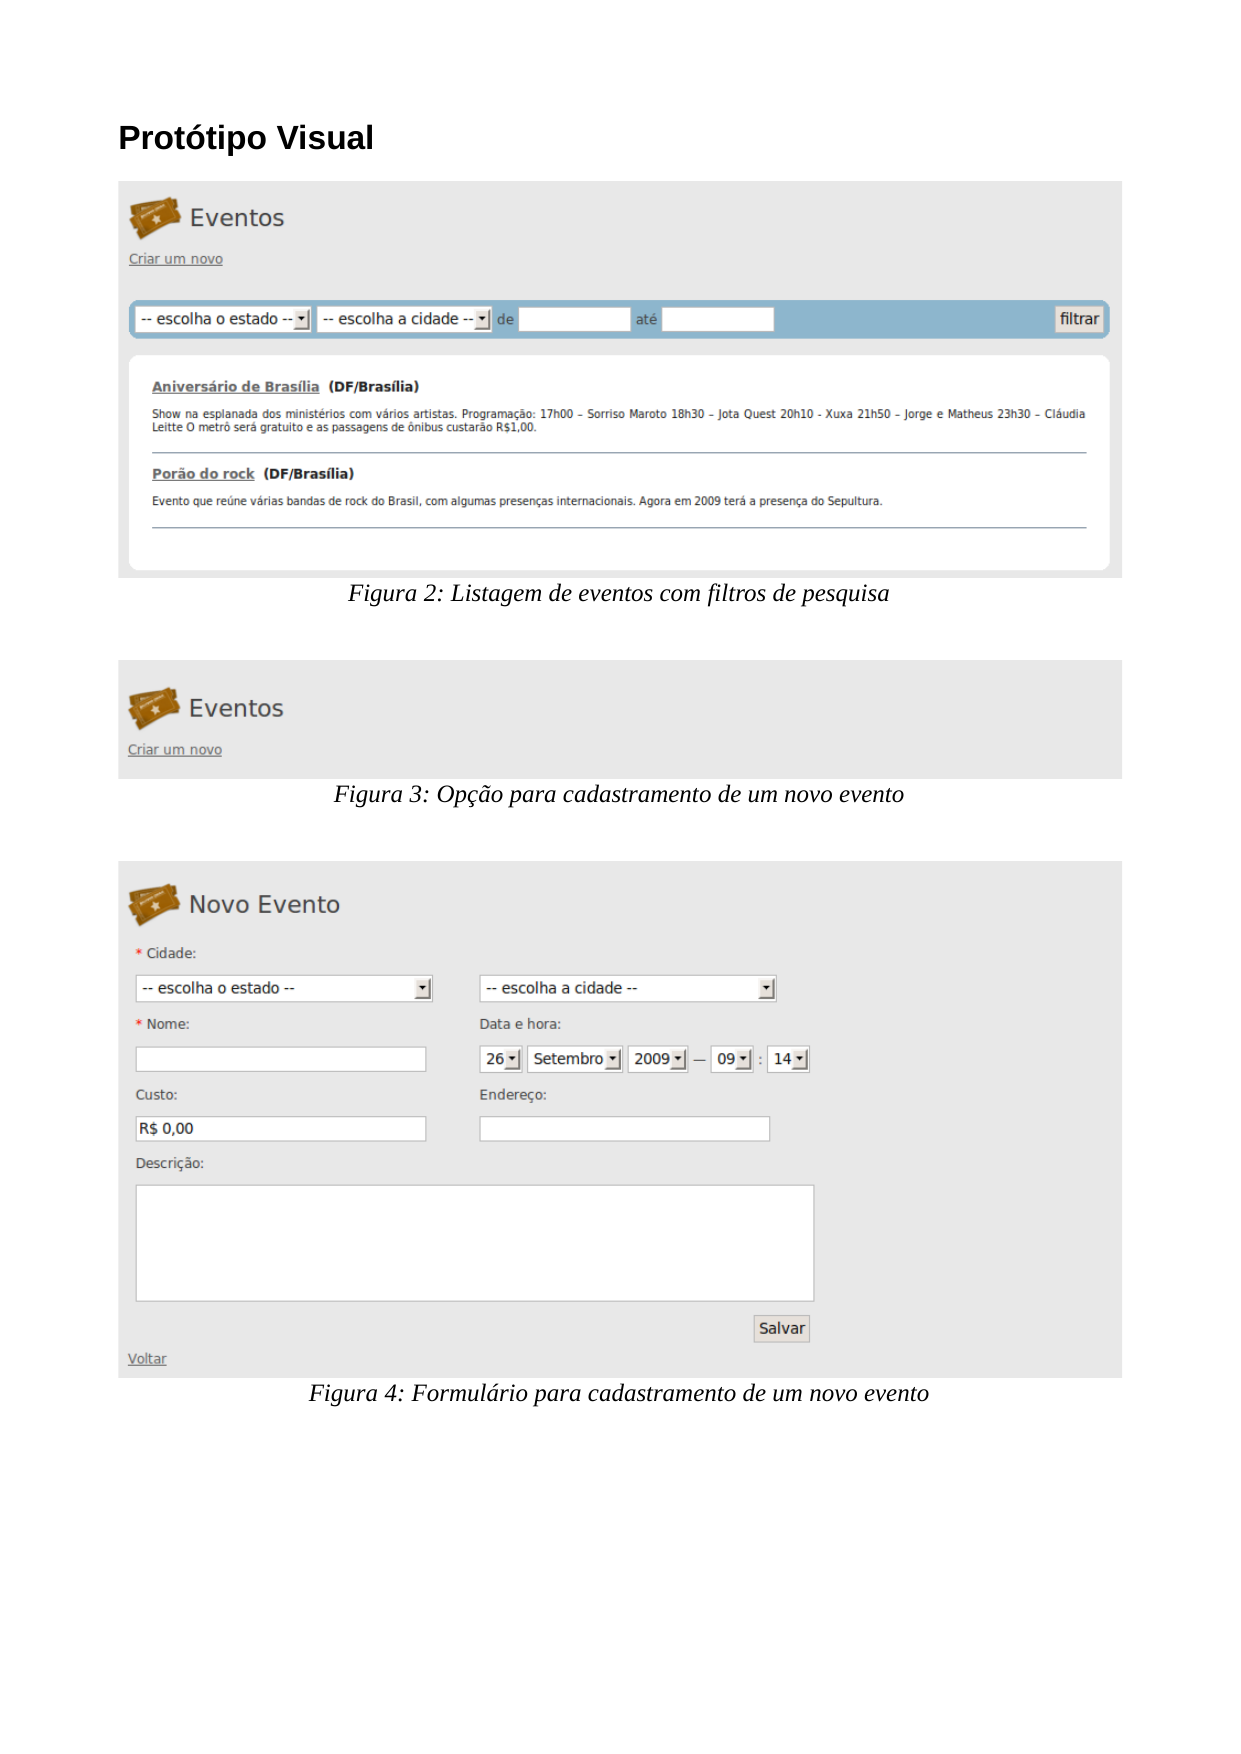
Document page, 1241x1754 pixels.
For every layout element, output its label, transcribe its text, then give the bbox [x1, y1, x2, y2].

picture [118, 181, 1123, 578]
picture [118, 660, 1123, 779]
text Figura 4: Formulário para cadastramento de um novo evento [118, 1378, 1122, 1407]
text Figura 2: Listagem de eventos com filtros de pesquisa [118, 578, 1122, 607]
picture [118, 861, 1123, 1378]
subtitle Protótipo Visual [118, 118, 1122, 157]
text Figura 3: Opção para cadastramento de um novo evento [118, 779, 1122, 807]
